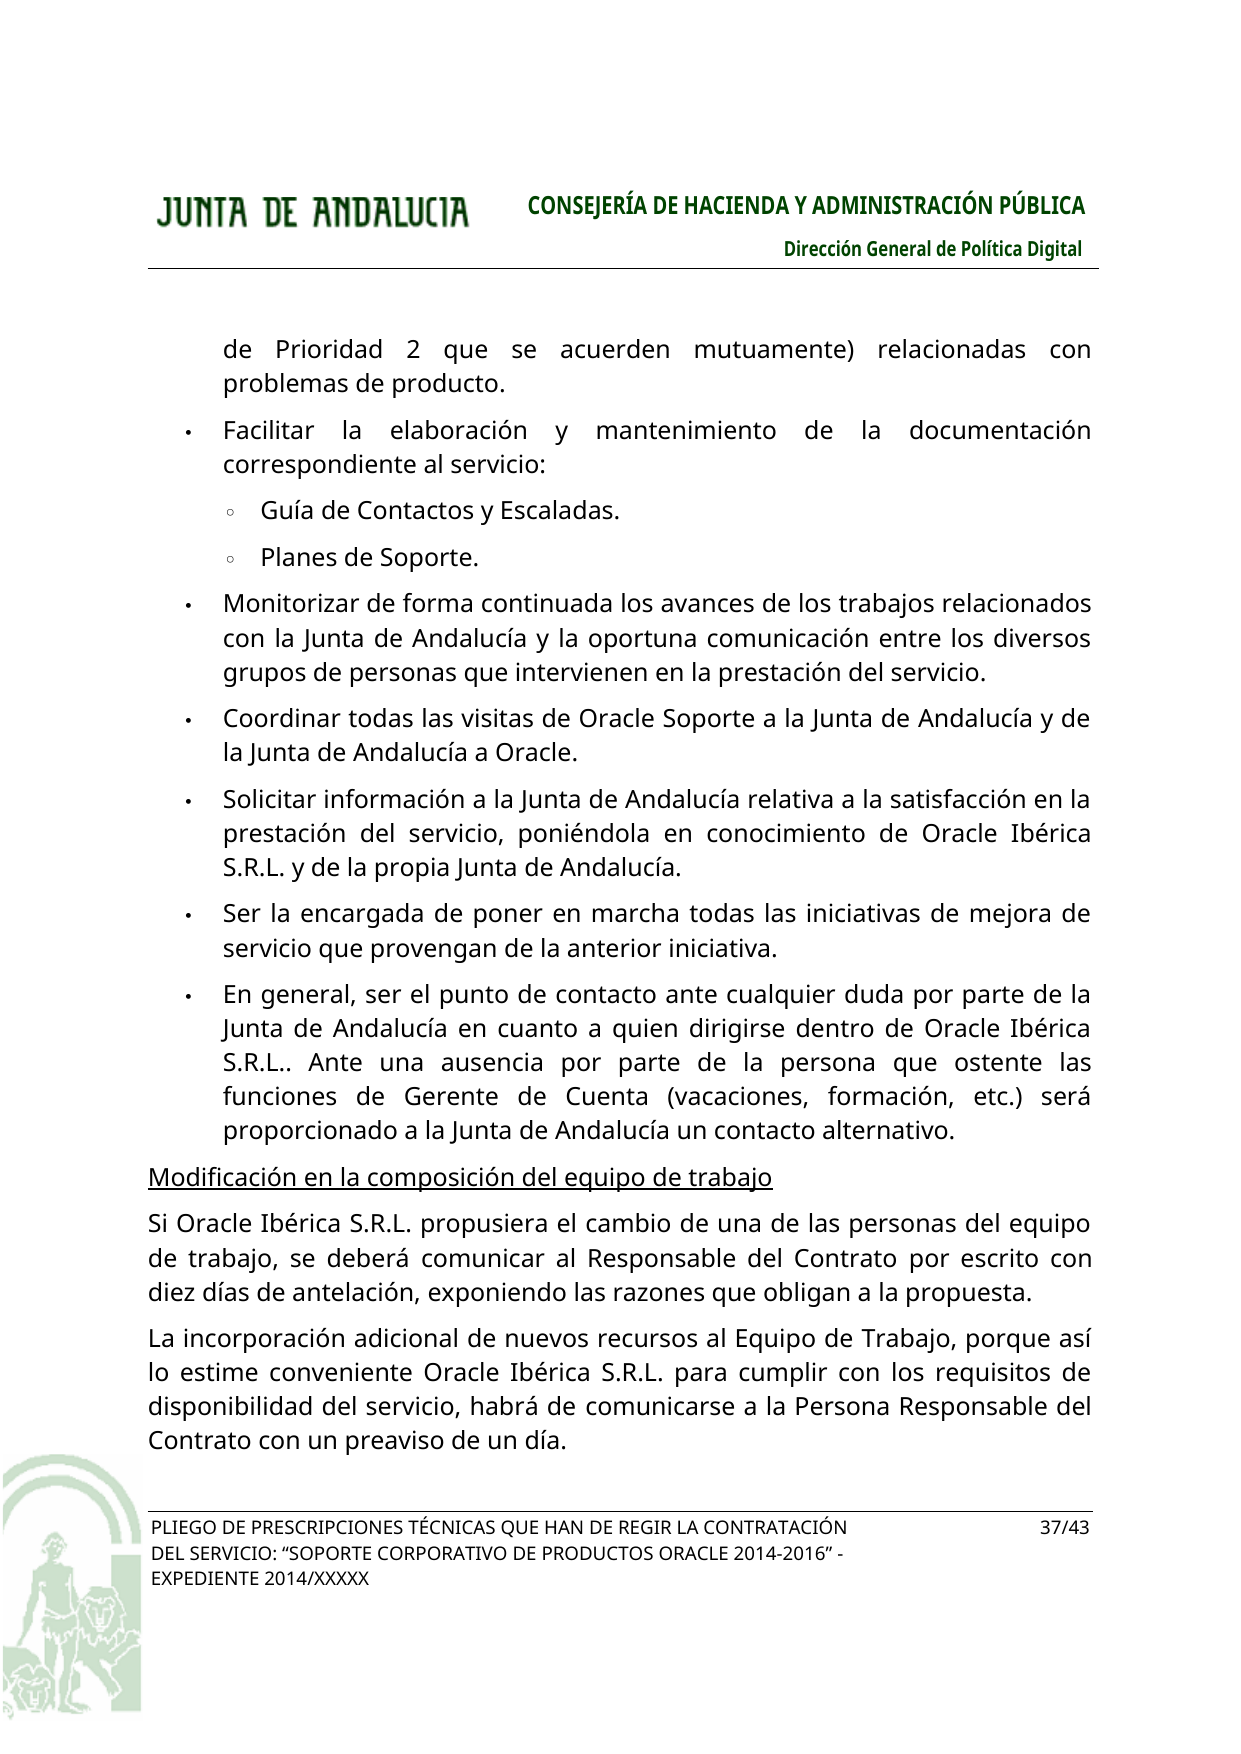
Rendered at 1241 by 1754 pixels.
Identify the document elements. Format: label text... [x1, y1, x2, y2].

list En general, ser el punto de contacto ante cualquier duda por parte de la Junta de Andalucía en cuanto a quien dirigirse dentro de Oracle Ibérica S.R.L.. Ante una ausencia por parte de la persona que ostente las funciones de Gerente de Cuenta (vacaciones, formación, etc.) será proporcionado a la Junta de Andalucía un contacto alternativo. [185, 977, 1093, 1147]
text Modificación en la composición del equipo de trabajo [148, 1159, 1093, 1194]
list Facilitar la elaboración y mantenimiento de la documentación correspondiente al servicio: [185, 412, 1093, 481]
list de Prioridad 2 que se acuerden mutuamente) relacionadas con problemas de producto. [185, 332, 1093, 400]
list Monitorizar de forma continuada los avances de los trabajos relacionados con la Junta de Andalucía y la oportuna comunicación entre los diversos grupos de personas que intervienen en la prestación del servicio. [185, 586, 1093, 688]
text La incorporación adicional de nuevos recursos al Equipo de Trabajo, porque así lo estime conveniente Oracle Ibérica S.R.L. para cumplir con los requisitos de disponibilidad del servicio, habrá de comunicarse a la Persona Responsable del Contrato con un preaviso de un día. [148, 1321, 1093, 1457]
picture [2, 1454, 144, 1722]
list Ser la encargada de poner en marcha todas las iniciativas de mejora de servicio que provengan de la anterior iniciativa. [185, 896, 1093, 964]
text Si Oracle Ibérica S.R.L. propusiera el cambio de una de las personas del equipo de trabajo, se deberá comunicar al Responsable del Contrato por escrito con diez días de antelación, exponiendo las razones que obligan a la propuesta. [148, 1206, 1093, 1308]
list Solicitar información a la Junta de Andalucía relativa a la satisfacción en la prestación del servicio, poniéndola en conocimiento de Oracle Ibérica S.R.L. y de la propia Junta de Andalucía. [185, 781, 1093, 884]
picture [156, 197, 471, 229]
list Guía de Contactos y Escaladas. [223, 493, 1093, 527]
list Coordinar todas las visitas de Oracle Soporte a la Junta de Andalucía y de la Junta de Andalucía a Oracle. [185, 701, 1093, 769]
list Planes de Soporte. [223, 539, 1093, 574]
